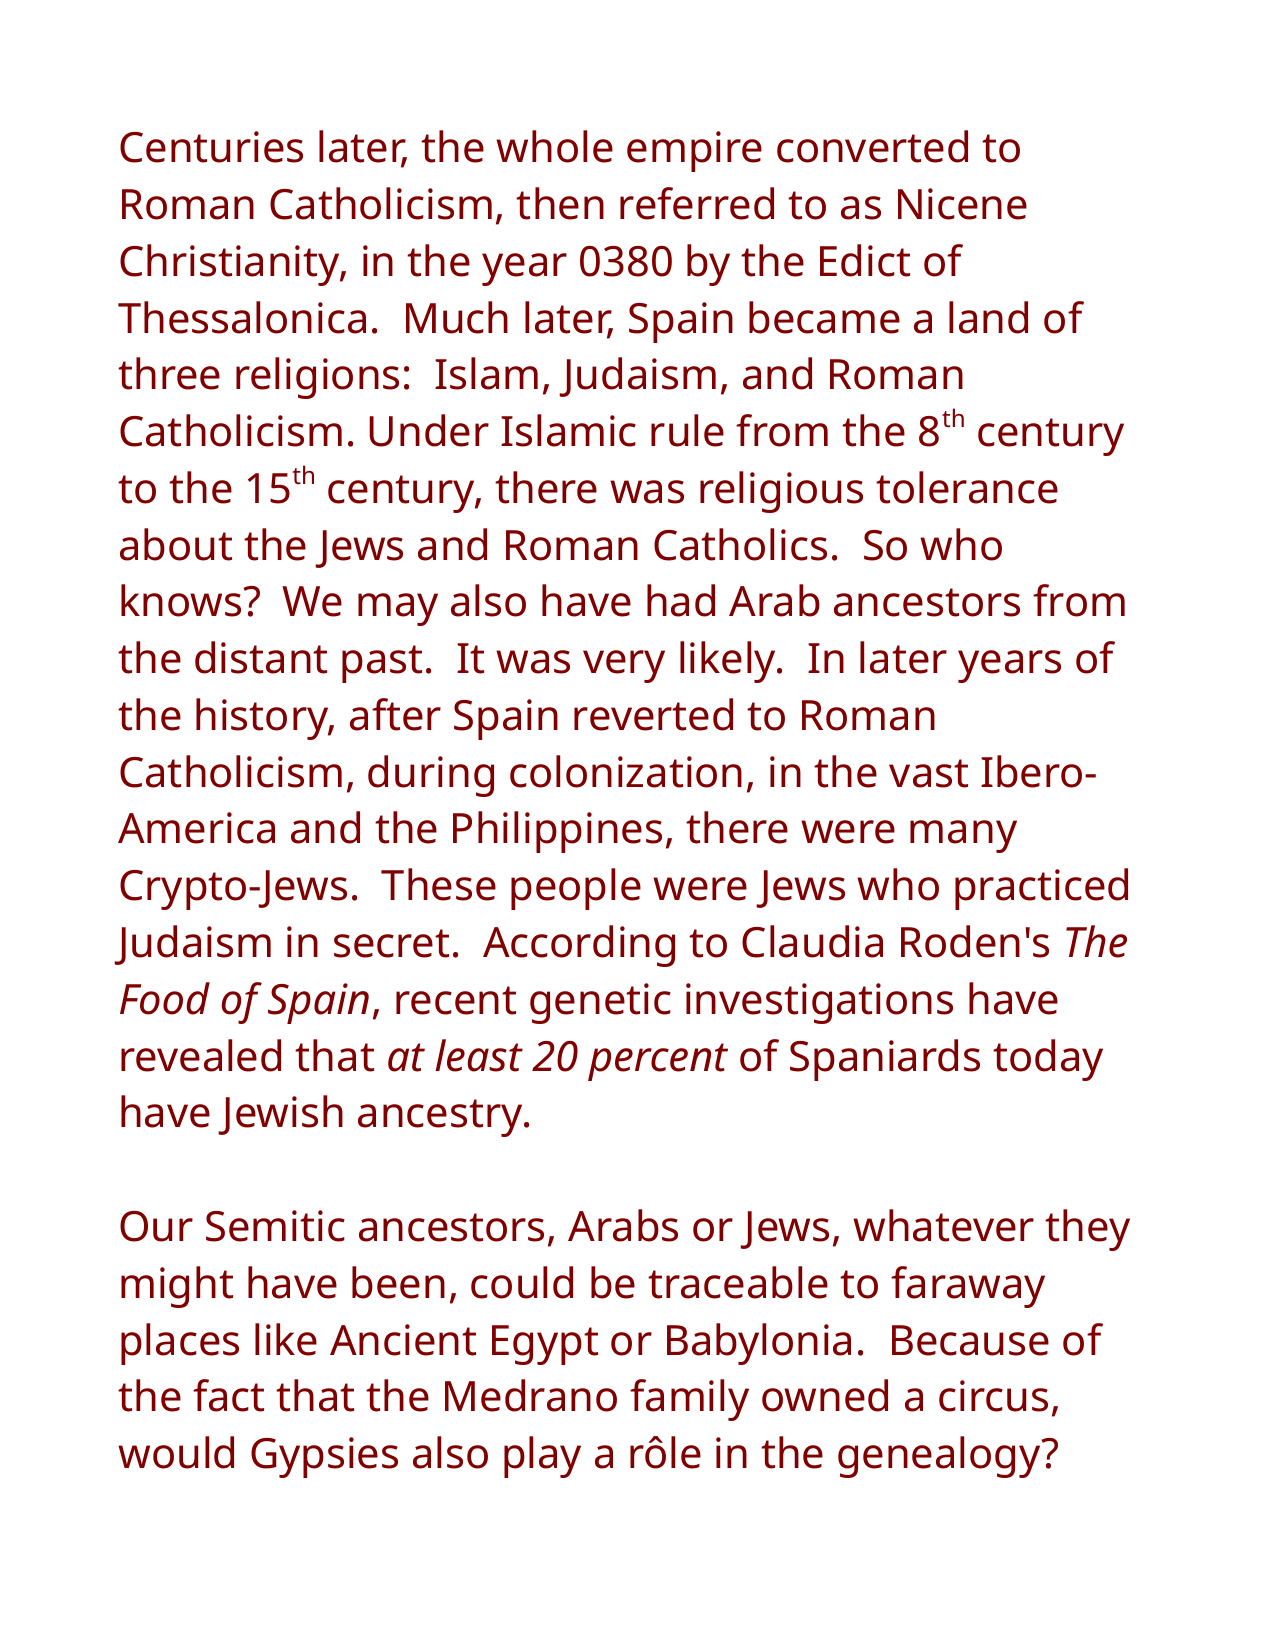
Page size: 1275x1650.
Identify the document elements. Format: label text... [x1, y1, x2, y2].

text Our Semitic ancestors, Arabs or Jews, whatever they might have been, could be traceable to faraway places like Ancient Egypt or Babylonia. Because of the fact that the Medrano family owned a circus, would Gypsies also play a rôle in the genealogy? [118, 1197, 1157, 1481]
text Centuries later, the whole empire converted to Roman Catholicism, then referred to as Nicene Christianity, in the year 0380 by the Edict of Thessalonica. Much later, Spain became a land of three religions: Islam, Judaism, and Roman Catholicism. Under Islamic rule from the 8th century to the 15th century, there was religious tolerance about the Jews and Roman Catholics. So who knows? We may also have had Arab ancestors from the distant past. It was very likely. In later years of the history, after Spain reverted to Roman Catholicism, during colonization, in the vast Ibero-America and the Philippines, there were many Crypto-Jews. These people were Jews who practiced Judaism in secret. According to Claudia Roden's The Food of Spain, recent genetic investigations have revealed that at least 20 percent of Spaniards today have Jewish ancestry. [118, 118, 1157, 1140]
